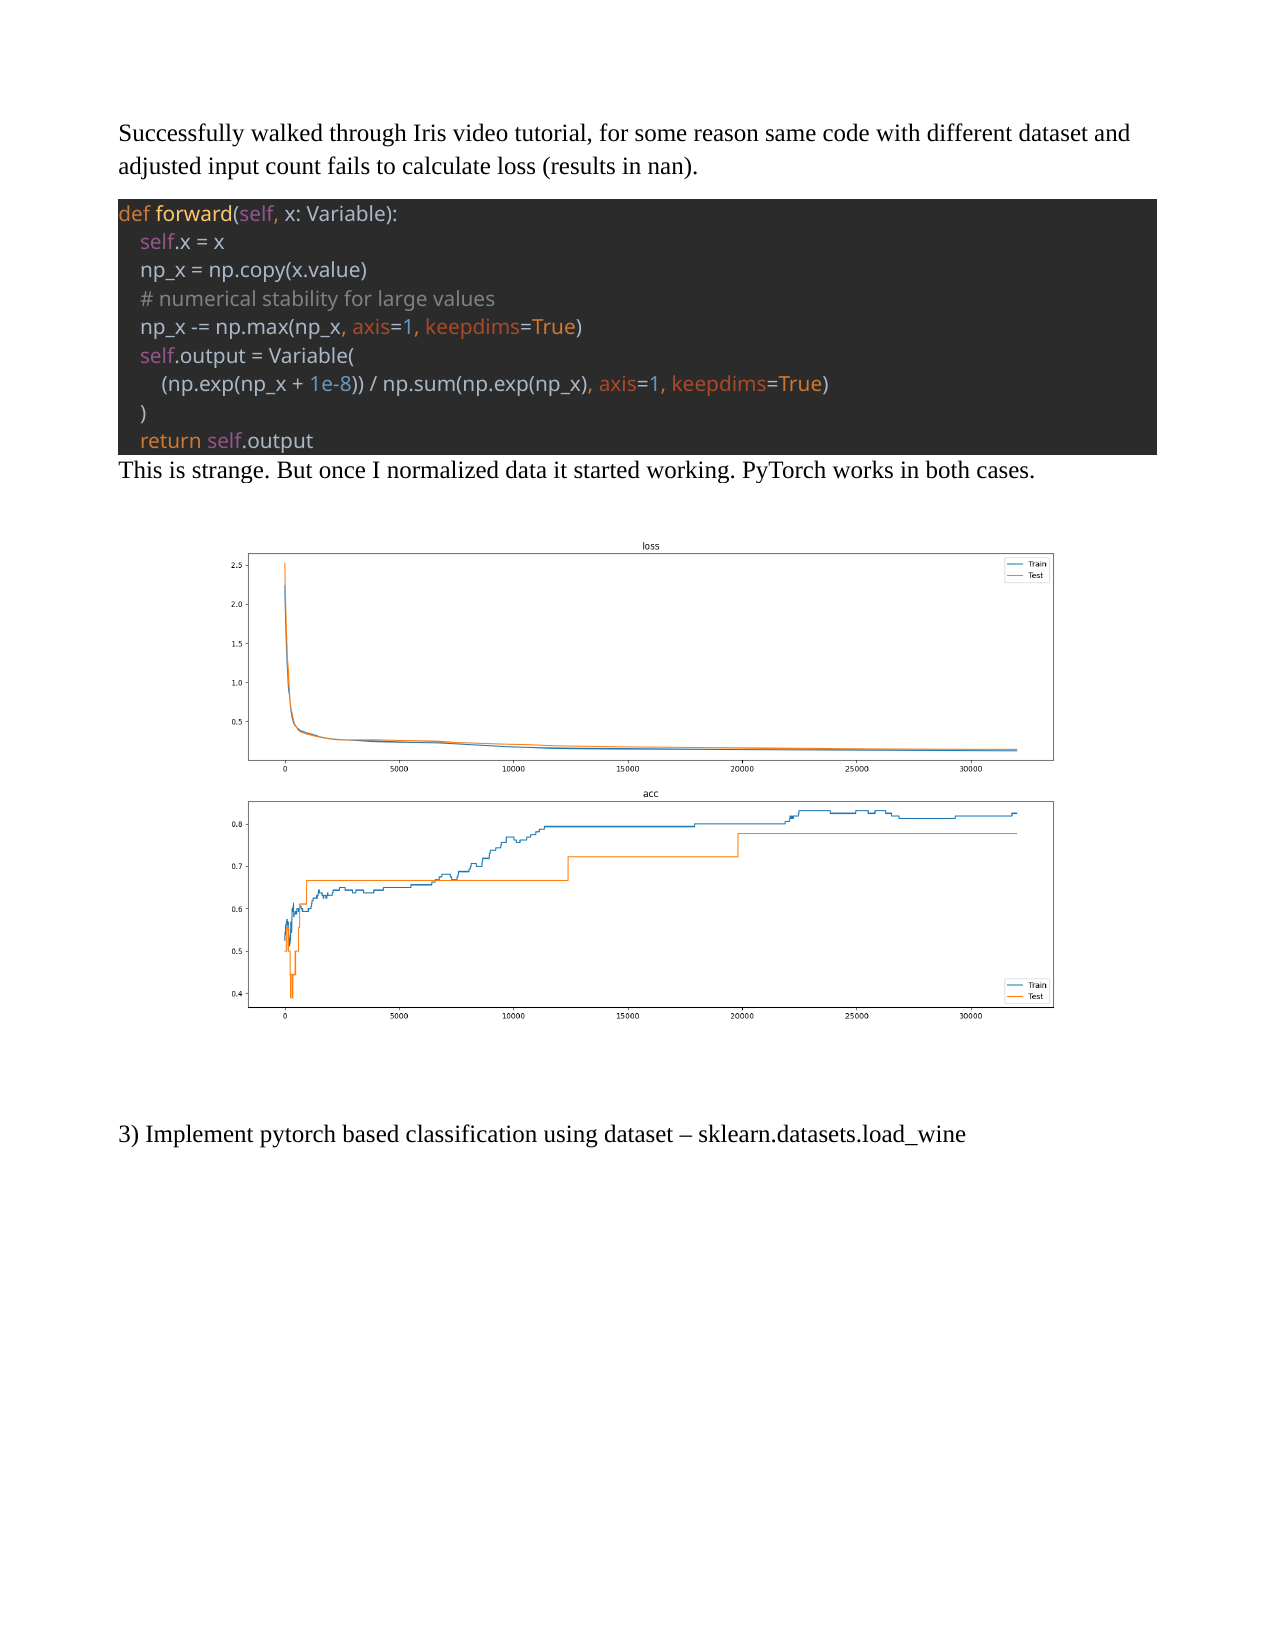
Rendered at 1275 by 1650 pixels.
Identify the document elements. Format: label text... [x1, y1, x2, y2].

text Successfully walked through Iris video tutorial, for some reason same code with different dataset and adjusted input count fails to calculate loss (results in nan). [118, 118, 1157, 180]
text def forward(self, x: Variable): self.x = x np_x = np.copy(x.value) # numerical stability for large values np_x -= np.max(np_x, axis=1, keepdims=True) self.output = Variable( (np.exp(np_x + 1e-8)) / np.sum(np.exp(np_x), axis=1, keepdims=True) ) return self.output [118, 199, 1157, 455]
picture [118, 483, 1157, 1072]
text 3) Implement pytorch based classification using dataset – sklearn.datasets.load_wine [118, 1119, 1157, 1148]
text This is strange. But once I normalized data it started working. PyTorch works in both cases. [118, 455, 1157, 483]
